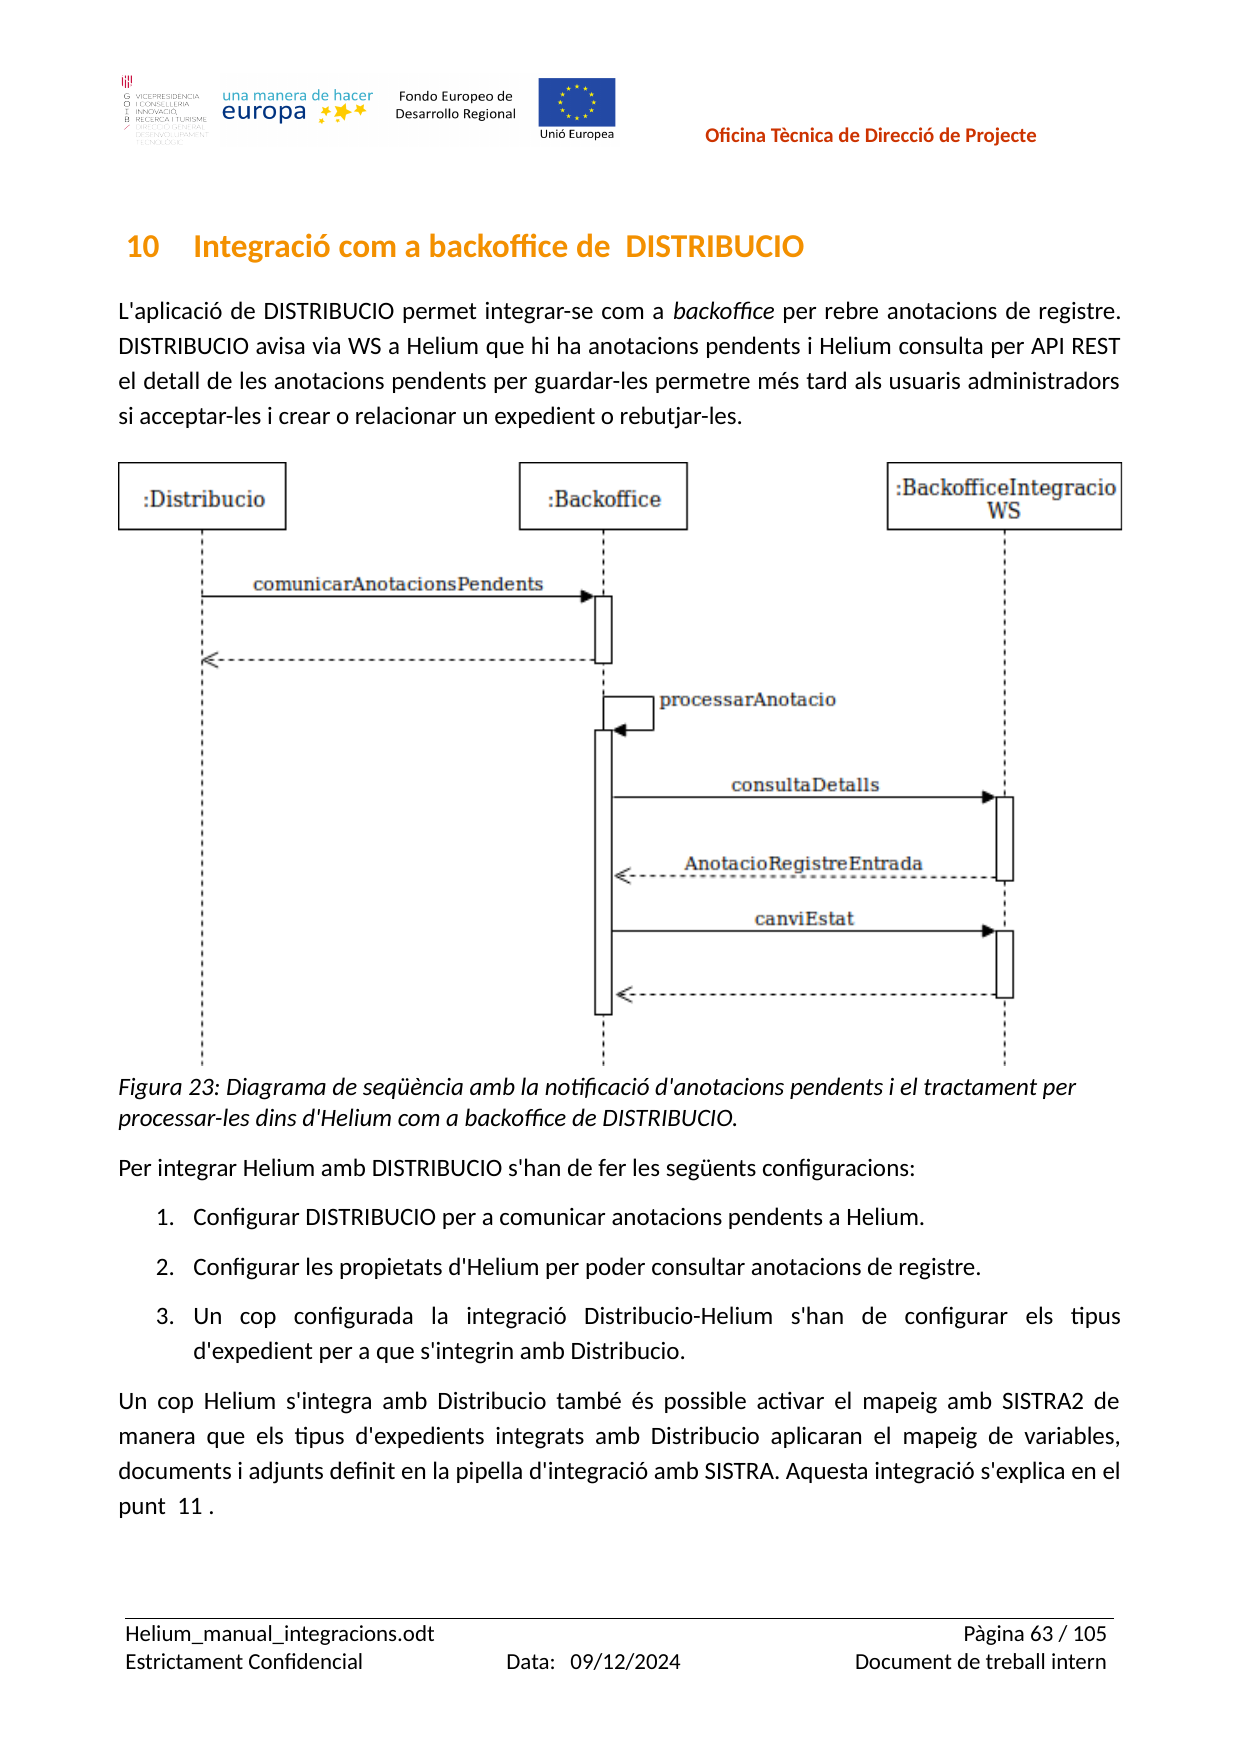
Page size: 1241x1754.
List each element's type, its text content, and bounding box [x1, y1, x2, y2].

subtitle Integració com a backoffice de DISTRIBUCIO [118, 225, 1122, 266]
picture [118, 462, 1123, 1066]
list Configurar les propietats d'Helium per poder consultar anotacions de registre. [156, 1251, 1122, 1281]
text Figura 23: Diagrama de seqüència amb la notificació d'anotacions pendents i el tractament per processar-les dins d'Helium com a backoffice de DISTRIBUCIO. [118, 1066, 1122, 1133]
text L'aplicació de DISTRIBUCIO permet integrar-se com a backoffice per rebre anotacions de registre. DISTRIBUCIO avisa via WS a Helium que hi ha anotacions pendents i Helium consulta per API REST el detall de les anotacions pendents per guardar-les permetre més tard als usuaris administradors si acceptar-les i crear o relacionar un expedient o rebutjar-les. [118, 295, 1122, 431]
list Configurar DISTRIBUCIO per a comunicar anotacions pendents a Helium. [156, 1201, 1122, 1232]
text Per integrar Helium amb DISTRIBUCIO s'han de fer les següents configuracions: [118, 1152, 1122, 1182]
picture [118, 73, 213, 147]
text Un cop Helium s'integra amb Distribucio també és possible activar el mapeig amb SISTRA2 de manera que els tipus d'expedients integrats amb Distribucio aplicaran el mapeig de variables, documents i adjunts definit en la pipella d'integració amb SISTRA. Aquesta integració s'explica en el punt 11 . [118, 1385, 1122, 1521]
list Un cop configurada la integració Distribucio-Helium s'han de configurar els tipus d'expedient per a que s'integrin amb Distribucio. [156, 1300, 1122, 1366]
picture [219, 73, 621, 147]
